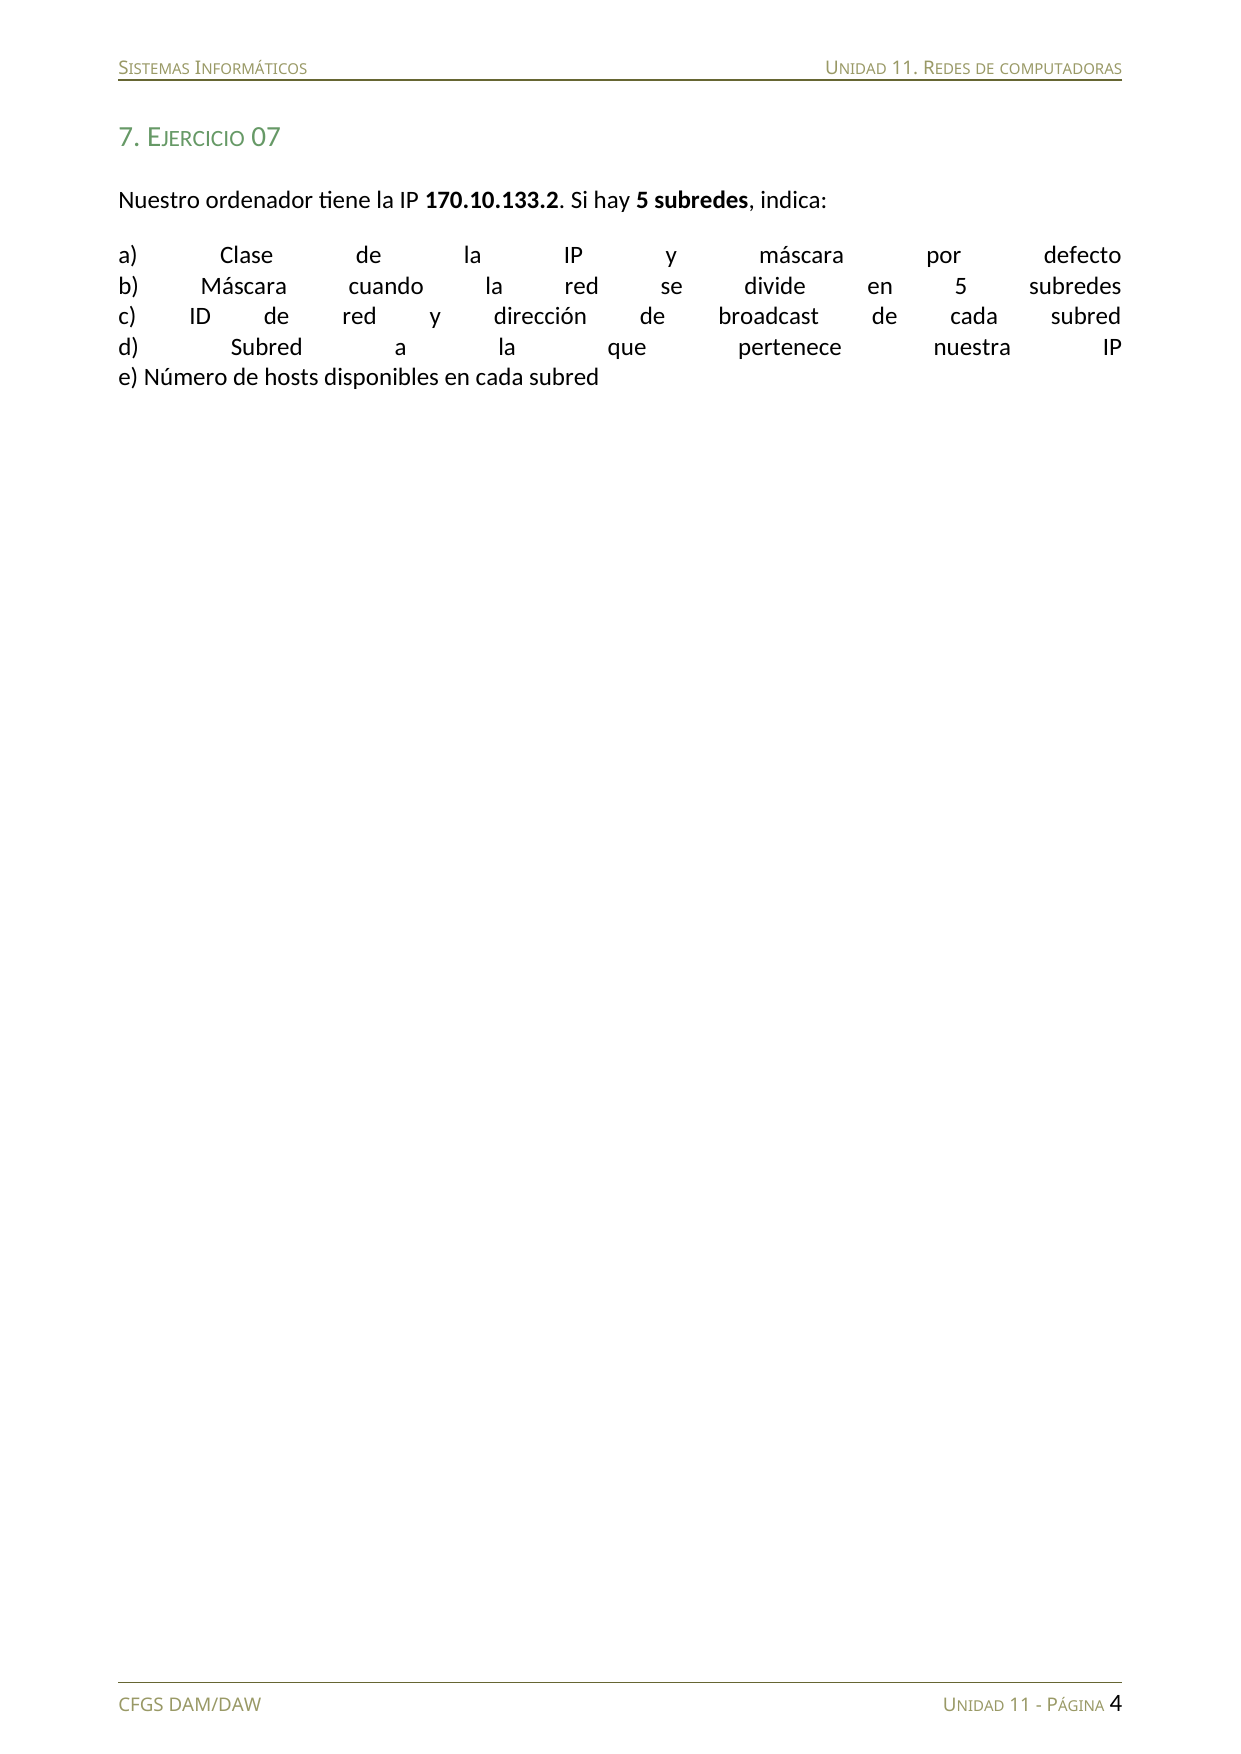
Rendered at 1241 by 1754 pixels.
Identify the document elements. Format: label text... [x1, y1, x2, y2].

text Nuestro ordenador tiene la IP 170.10.133.2. Si hay 5 subredes, indica: [118, 184, 1122, 214]
text a) Clase de la IP y máscara por defecto b) Máscara cuando la red se divide en 5 subredes c) ID de red y dirección de broadcast de cada subred d) Subred a la que pertenece nuestra IP e) Número de hosts disponibles en cada subred [118, 239, 1122, 392]
subtitle 7. Ejercicio 07 [118, 118, 1122, 154]
